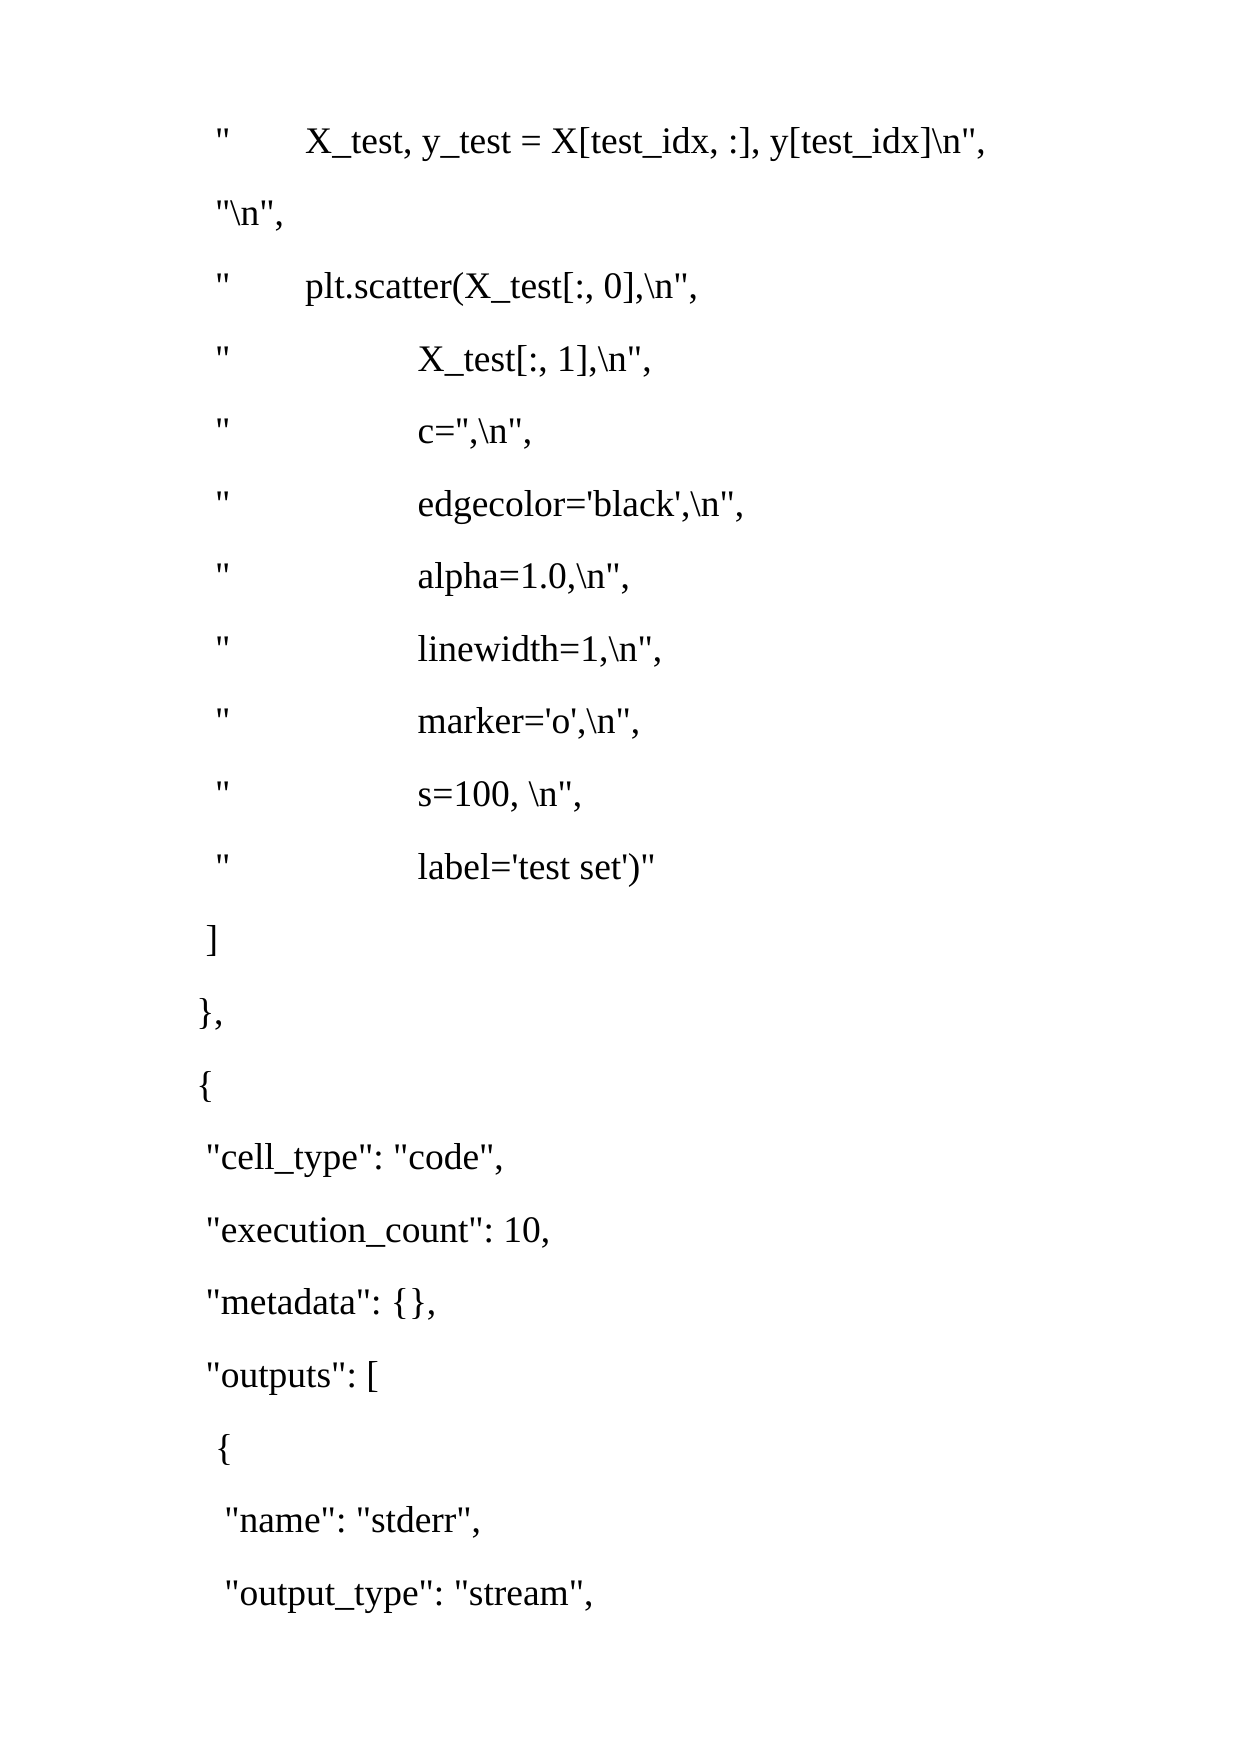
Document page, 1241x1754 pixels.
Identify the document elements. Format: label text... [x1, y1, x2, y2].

list "execution_count": 10, [177, 1207, 1122, 1250]
list " plt.scatter(X_test[:, 0],\n", [177, 263, 1122, 306]
list }, [177, 989, 1122, 1032]
list { [177, 1425, 1122, 1468]
list " label='test set')" [177, 844, 1122, 887]
list "metadata": {}, [177, 1280, 1122, 1323]
list " marker='o',\n", [177, 699, 1122, 742]
list "\n", [177, 191, 1122, 234]
list "output_type": "stream", [177, 1570, 1122, 1613]
list ] [177, 917, 1122, 960]
list " alpha=1.0,\n", [177, 554, 1122, 597]
list " s=100, \n", [177, 772, 1122, 815]
list "name": "stderr", [177, 1498, 1122, 1541]
list "cell_type": "code", [177, 1134, 1122, 1178]
list " linewidth=1,\n", [177, 626, 1122, 669]
list " c='',\n", [177, 408, 1122, 452]
list " X_test[:, 1],\n", [177, 336, 1122, 379]
list { [177, 1062, 1122, 1105]
list " edgecolor='black',\n", [177, 481, 1122, 524]
list " X_test, y_test = X[test_idx, :], y[test_idx]\n", [177, 118, 1122, 161]
list "outputs": [ [177, 1352, 1122, 1396]
